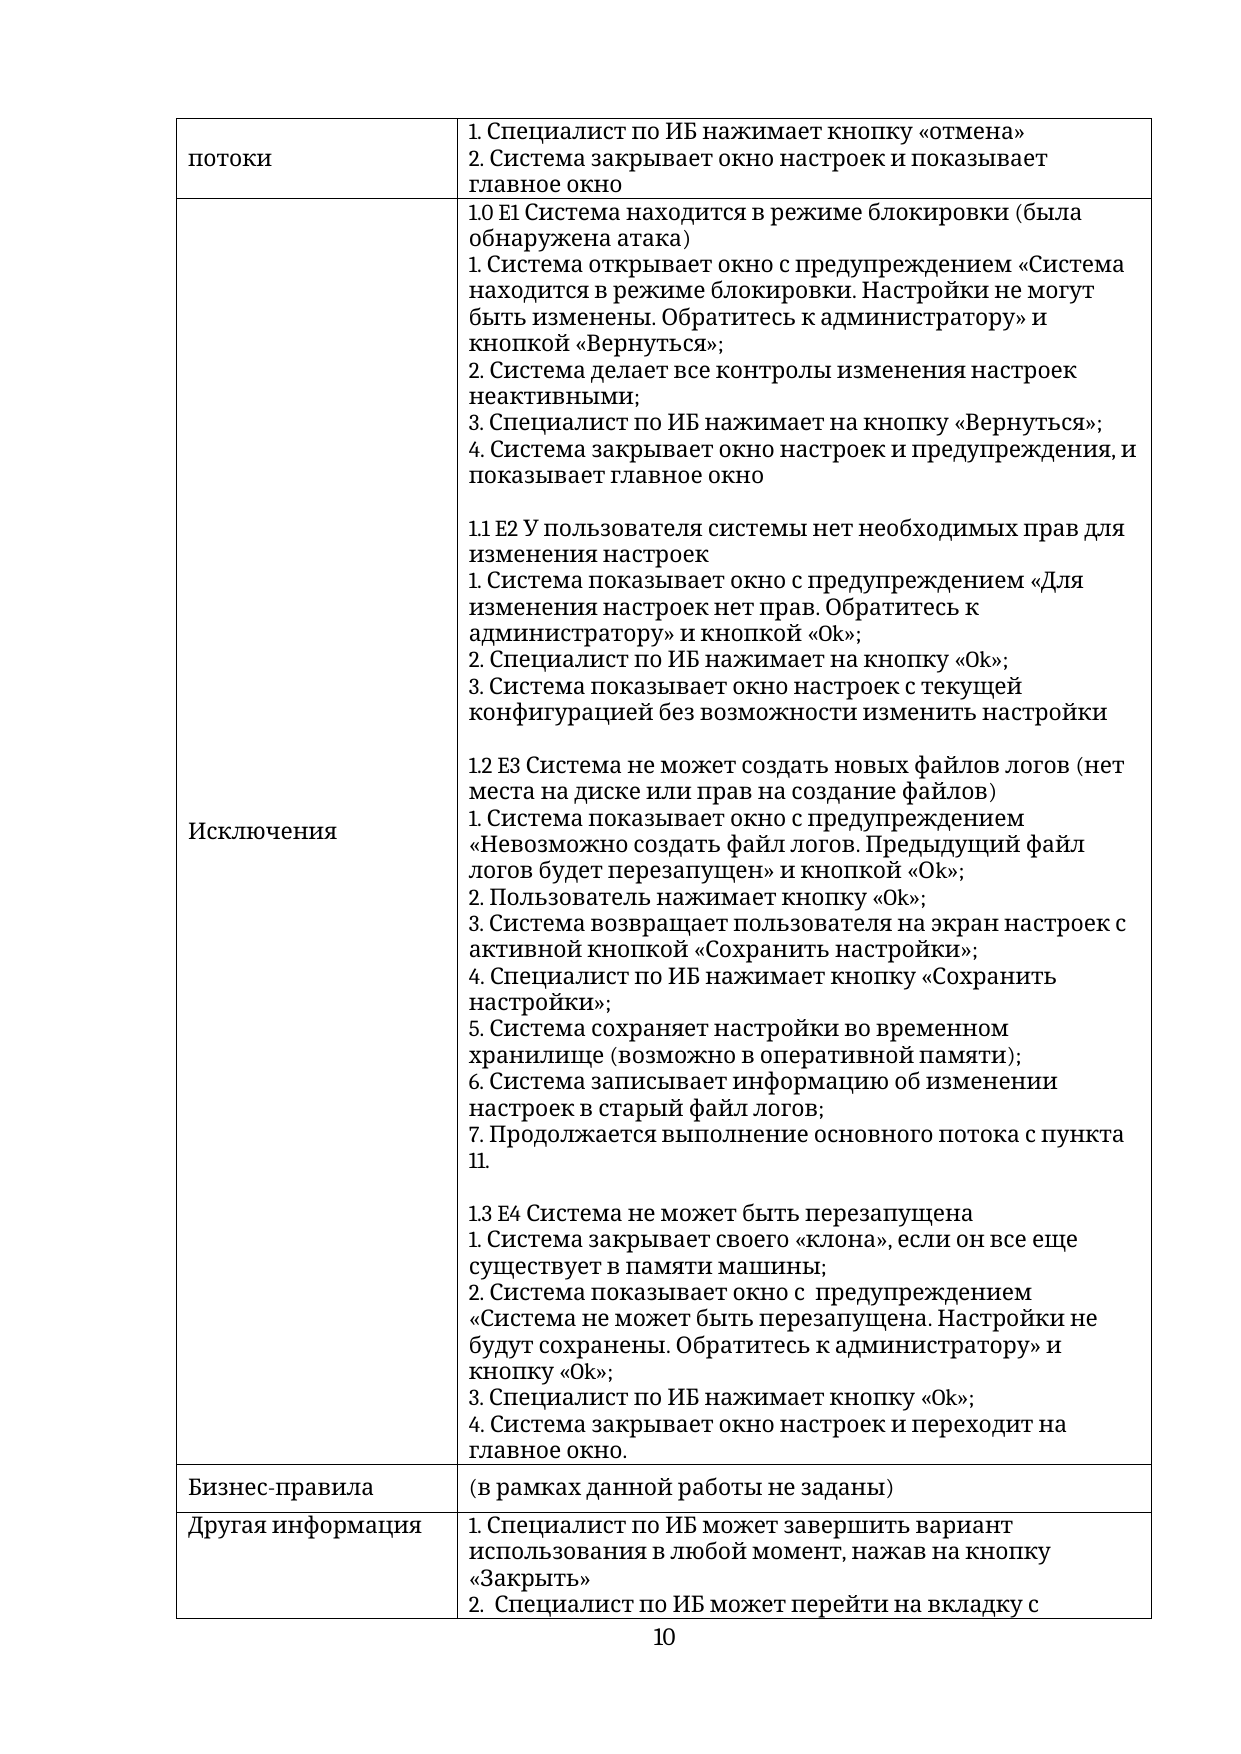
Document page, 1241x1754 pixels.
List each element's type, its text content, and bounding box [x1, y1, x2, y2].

table_cell 1. Специалист по ИБ нажимает кнопку «отмена» 2. Система закрывает окно настроек и показывает главное окно [458, 119, 1151, 198]
table_cell Бизнес-правила [177, 1465, 457, 1512]
table_cell Исключения [177, 199, 457, 1464]
table_cell потоки [177, 119, 457, 198]
table_cell Другая информация [177, 1513, 457, 1618]
table_cell 1. Специалист по ИБ может завершить вариант использования в любой момент, нажав на кнопку «Закрыть» 2. Специалист по ИБ может перейти на вкладку с [458, 1513, 1151, 1618]
table_cell 1.0 E1 Система находится в режиме блокировки (была обнаружена атака) 1. Система открывает окно с предупреждением «Система находится в режиме блокировки. Настройки не могут быть изменены. Обратитесь к администратору» и кнопкой «Вернуться»; 2. Система делает все контролы изменения настроек неактивными; 3. Специалист по ИБ нажимает на кнопку «Вернуться»; 4. Система закрывает окно настроек и предупреждения, и показывает главное окно 1.1 E2 У пользователя системы нет необходимых прав для изменения настроек 1. Система показывает окно с предупреждением «Для изменения настроек нет прав. Обратитесь к администратору» и кнопкой «Ok»; 2. Специалист по ИБ нажимает на кнопку «Ok»; 3. Система показывает окно настроек с текущей конфигурацией без возможности изменить настройки 1.2 E3 Система не может создать новых файлов логов (нет места на диске или прав на создание файлов) 1. Система показывает окно с предупреждением «Невозможно создать файл логов. Предыдущий файл логов будет перезапущен» и кнопкой «Оk»; 2. Пользователь нажимает кнопку «Ok»; 3. Система возвращает пользователя на экран настроек с активной кнопкой «Сохранить настройки»; 4. Специалист по ИБ нажимает кнопку «Сохранить настройки»; 5. Система сохраняет настройки во временном хранилище (возможно в оперативной памяти); 6. Система записывает информацию об изменении настроек в старый файл логов; 7. Продолжается выполнение основного потока с пункта 11. 1.3 E4 Система не может быть перезапущена 1. Система закрывает своего «клона», если он все еще существует в памяти машины; 2. Система показывает окно с предупреждением «Система не может быть перезапущена. Настройки не будут сохранены. Обратитесь к администратору» и кнопку «Ok»; 3. Специалист по ИБ нажимает кнопку «Ok»; 4. Система закрывает окно настроек и переходит на главное окно. [458, 199, 1151, 1464]
table_cell (в рамках данной работы не заданы) [458, 1465, 1151, 1512]
